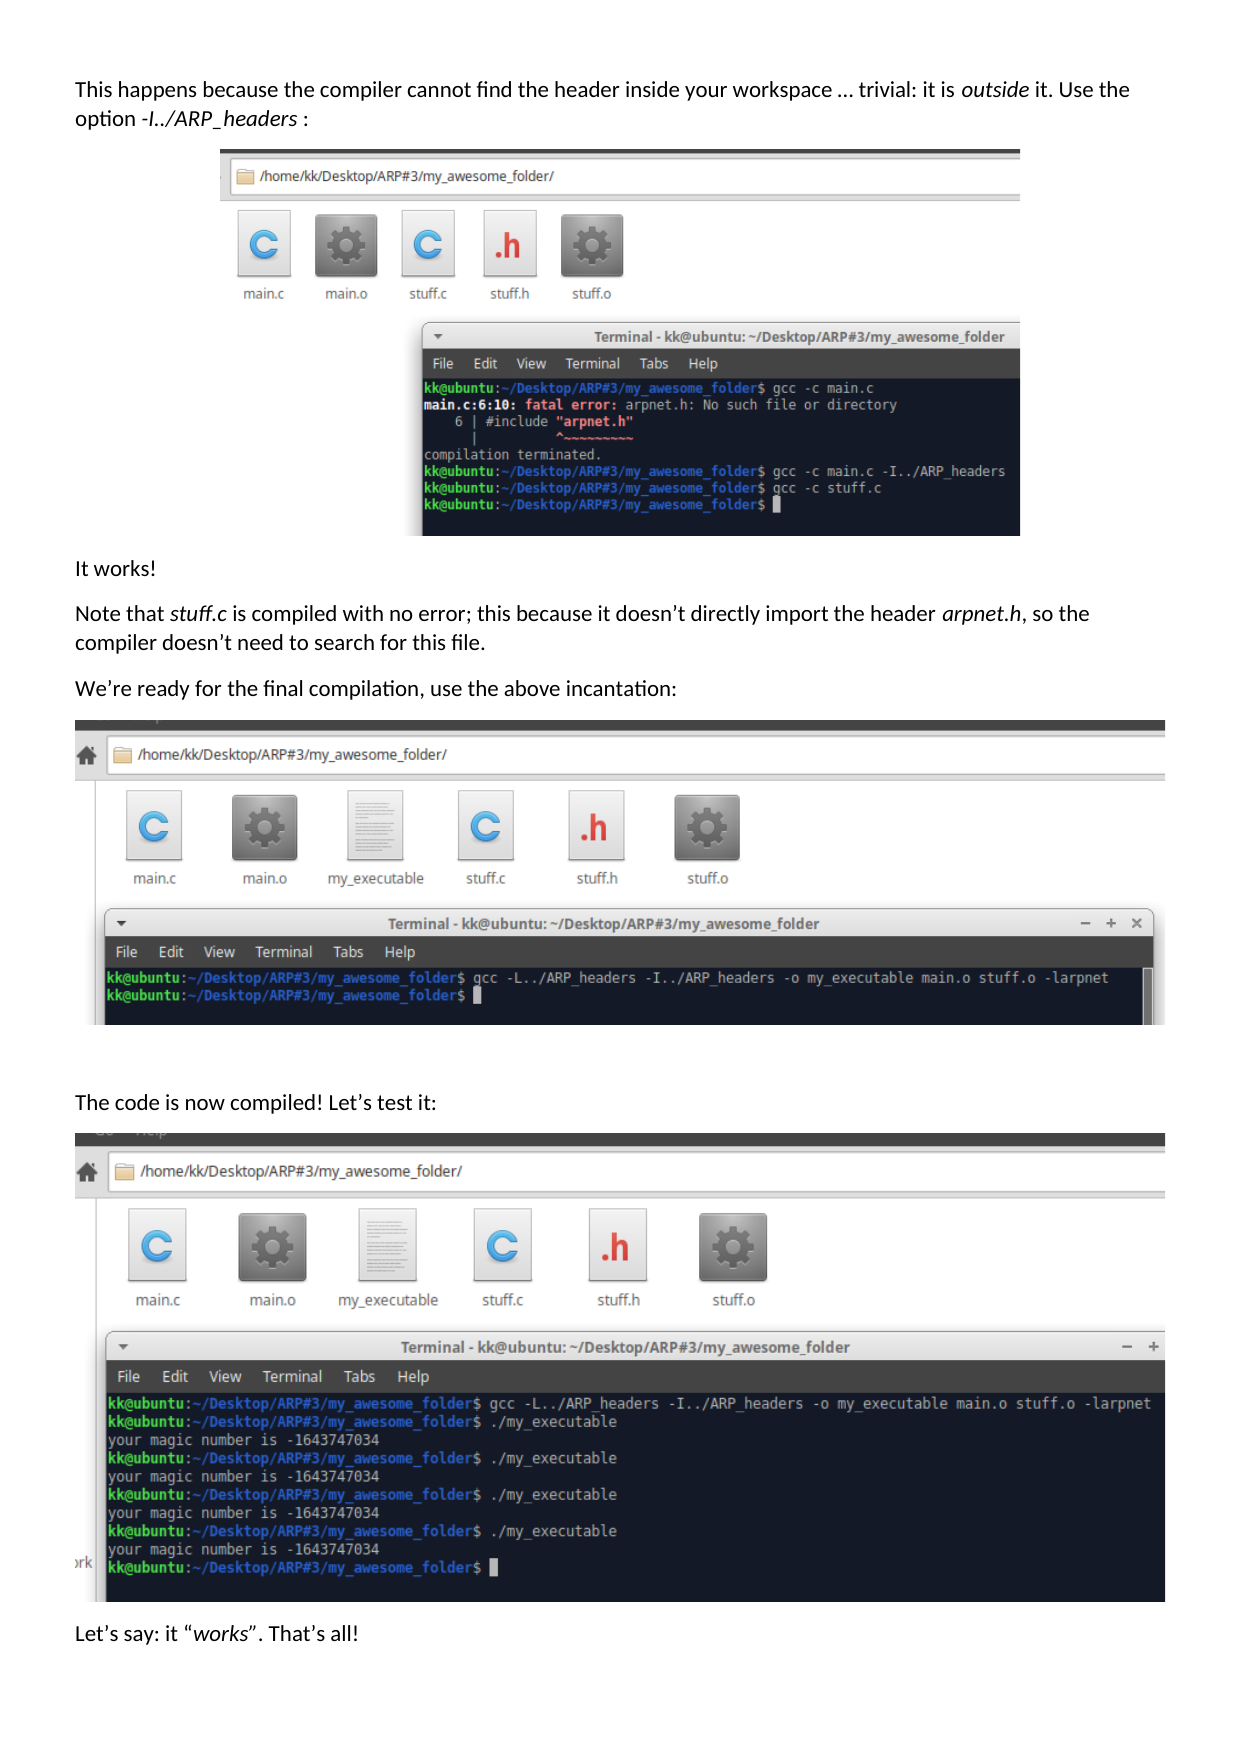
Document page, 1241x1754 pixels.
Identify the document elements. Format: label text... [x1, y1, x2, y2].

text The code is now compiled! Let’s test it: [75, 1088, 1165, 1116]
text This happens because the compiler cannot find the header inside your workspace … trivial: it is outside it. Use the option -I../ARP_headers : [75, 75, 1165, 132]
text We’re ready for the final compilation, use the above incantation: [75, 674, 1165, 702]
text Note that stuff.c is compiled with no error; this because it doesn’t directly import the header arpnet.h, so the compiler doesn’t need to search for this file. [75, 599, 1165, 657]
text It works! [75, 554, 1165, 582]
text Let’s say: it “works”. That’s all! [75, 1619, 1165, 1647]
